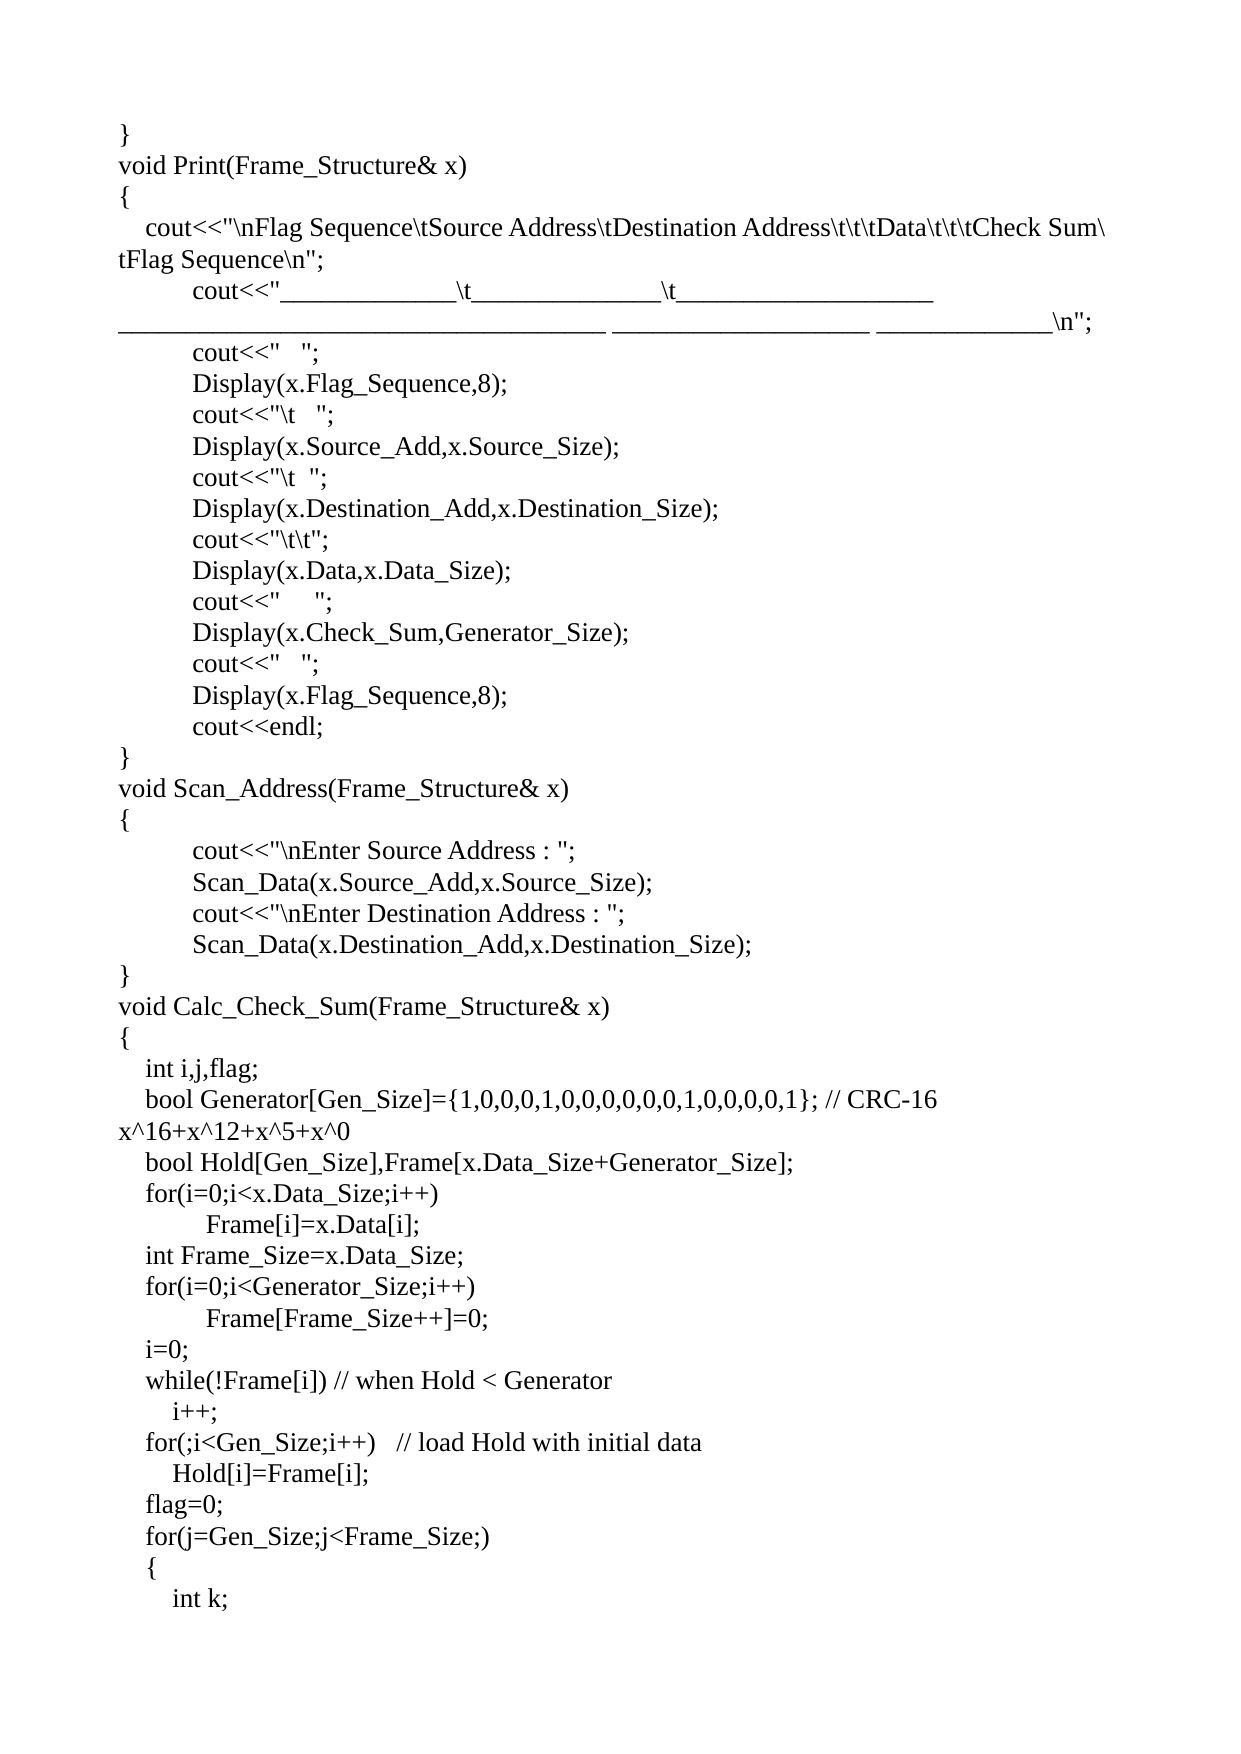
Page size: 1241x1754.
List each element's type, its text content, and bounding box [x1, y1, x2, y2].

text { [118, 1551, 1122, 1582]
text cout<<"\nEnter Destination Address : "; [118, 897, 1122, 928]
text { [118, 180, 1122, 212]
text cout<<" "; [118, 585, 1122, 616]
text } [118, 118, 1122, 149]
text bool Hold[Gen_Size],Frame[x.Data_Size+Generator_Size]; [118, 1146, 1122, 1177]
text Scan_Data(x.Destination_Add,x.Destination_Size); [118, 928, 1122, 959]
text cout<<"\nFlag Sequence\tSource Address\tDestination Address\t\t\tData\t\t\tCheck Sum\tFlag Sequence\n"; [118, 212, 1122, 274]
text } [118, 741, 1122, 772]
text cout<<endl; [118, 710, 1122, 741]
text bool Generator[Gen_Size]={1,0,0,0,1,0,0,0,0,0,0,1,0,0,0,0,1}; // CRC-16 x^16+x^12+x^5+x^0 [118, 1084, 1122, 1146]
text i++; [118, 1395, 1122, 1426]
text int i,j,flag; [118, 1052, 1122, 1084]
text Hold[i]=Frame[i]; [118, 1457, 1122, 1488]
text flag=0; [118, 1488, 1122, 1520]
text int k; [118, 1582, 1122, 1613]
text Display(x.Flag_Sequence,8); [118, 367, 1122, 398]
text cout<<"\t "; [118, 461, 1122, 492]
text cout<<" "; [118, 648, 1122, 679]
text Display(x.Source_Add,x.Source_Size); [118, 429, 1122, 461]
text cout<<"\t\t"; [118, 523, 1122, 554]
text cout<<"_____________\t______________\t___________________ ____________________________________ ___________________ _____________\n"; [118, 274, 1122, 336]
text void Print(Frame_Structure& x) [118, 149, 1122, 180]
text for(;i<Gen_Size;i++) // load Hold with initial data [118, 1426, 1122, 1457]
text { [118, 1021, 1122, 1052]
text Scan_Data(x.Source_Add,x.Source_Size); [118, 866, 1122, 897]
text i=0; [118, 1333, 1122, 1364]
text void Scan_Address(Frame_Structure& x) [118, 772, 1122, 803]
text Display(x.Flag_Sequence,8); [118, 679, 1122, 710]
text cout<<" "; [118, 336, 1122, 367]
text Display(x.Destination_Add,x.Destination_Size); [118, 492, 1122, 523]
text cout<<"\nEnter Source Address : "; [118, 834, 1122, 866]
text Display(x.Data,x.Data_Size); [118, 554, 1122, 585]
text Frame[Frame_Size++]=0; [118, 1302, 1122, 1333]
text cout<<"\t "; [118, 398, 1122, 429]
text Display(x.Check_Sum,Generator_Size); [118, 616, 1122, 648]
text Frame[i]=x.Data[i]; [118, 1208, 1122, 1239]
text int Frame_Size=x.Data_Size; [118, 1239, 1122, 1271]
text for(j=Gen_Size;j<Frame_Size;) [118, 1520, 1122, 1551]
text { [118, 803, 1122, 834]
text void Calc_Check_Sum(Frame_Structure& x) [118, 990, 1122, 1021]
text while(!Frame[i]) // when Hold < Generator [118, 1364, 1122, 1395]
text for(i=0;i<Generator_Size;i++) [118, 1271, 1122, 1302]
text } [118, 959, 1122, 990]
text for(i=0;i<x.Data_Size;i++) [118, 1177, 1122, 1208]
